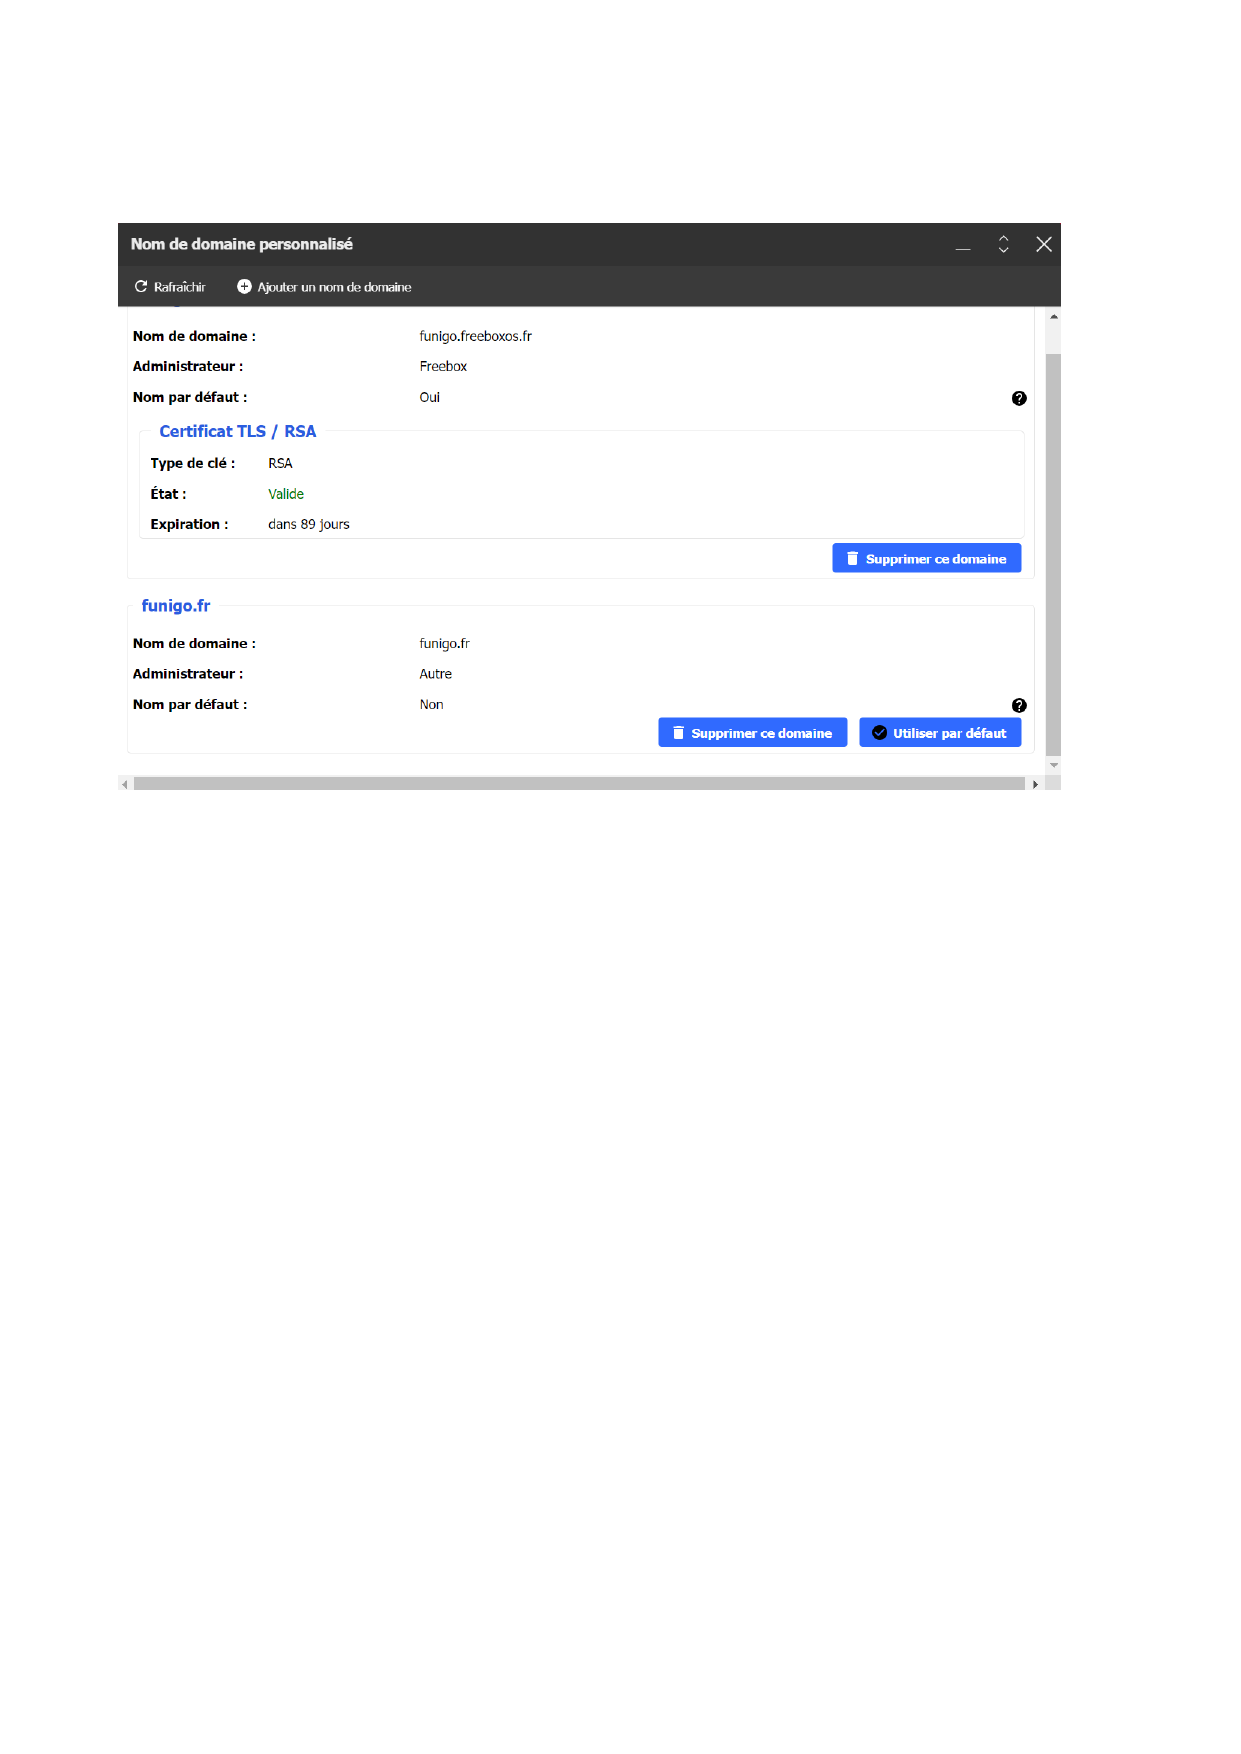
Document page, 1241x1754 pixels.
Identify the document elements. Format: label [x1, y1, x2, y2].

picture [118, 223, 1061, 790]
